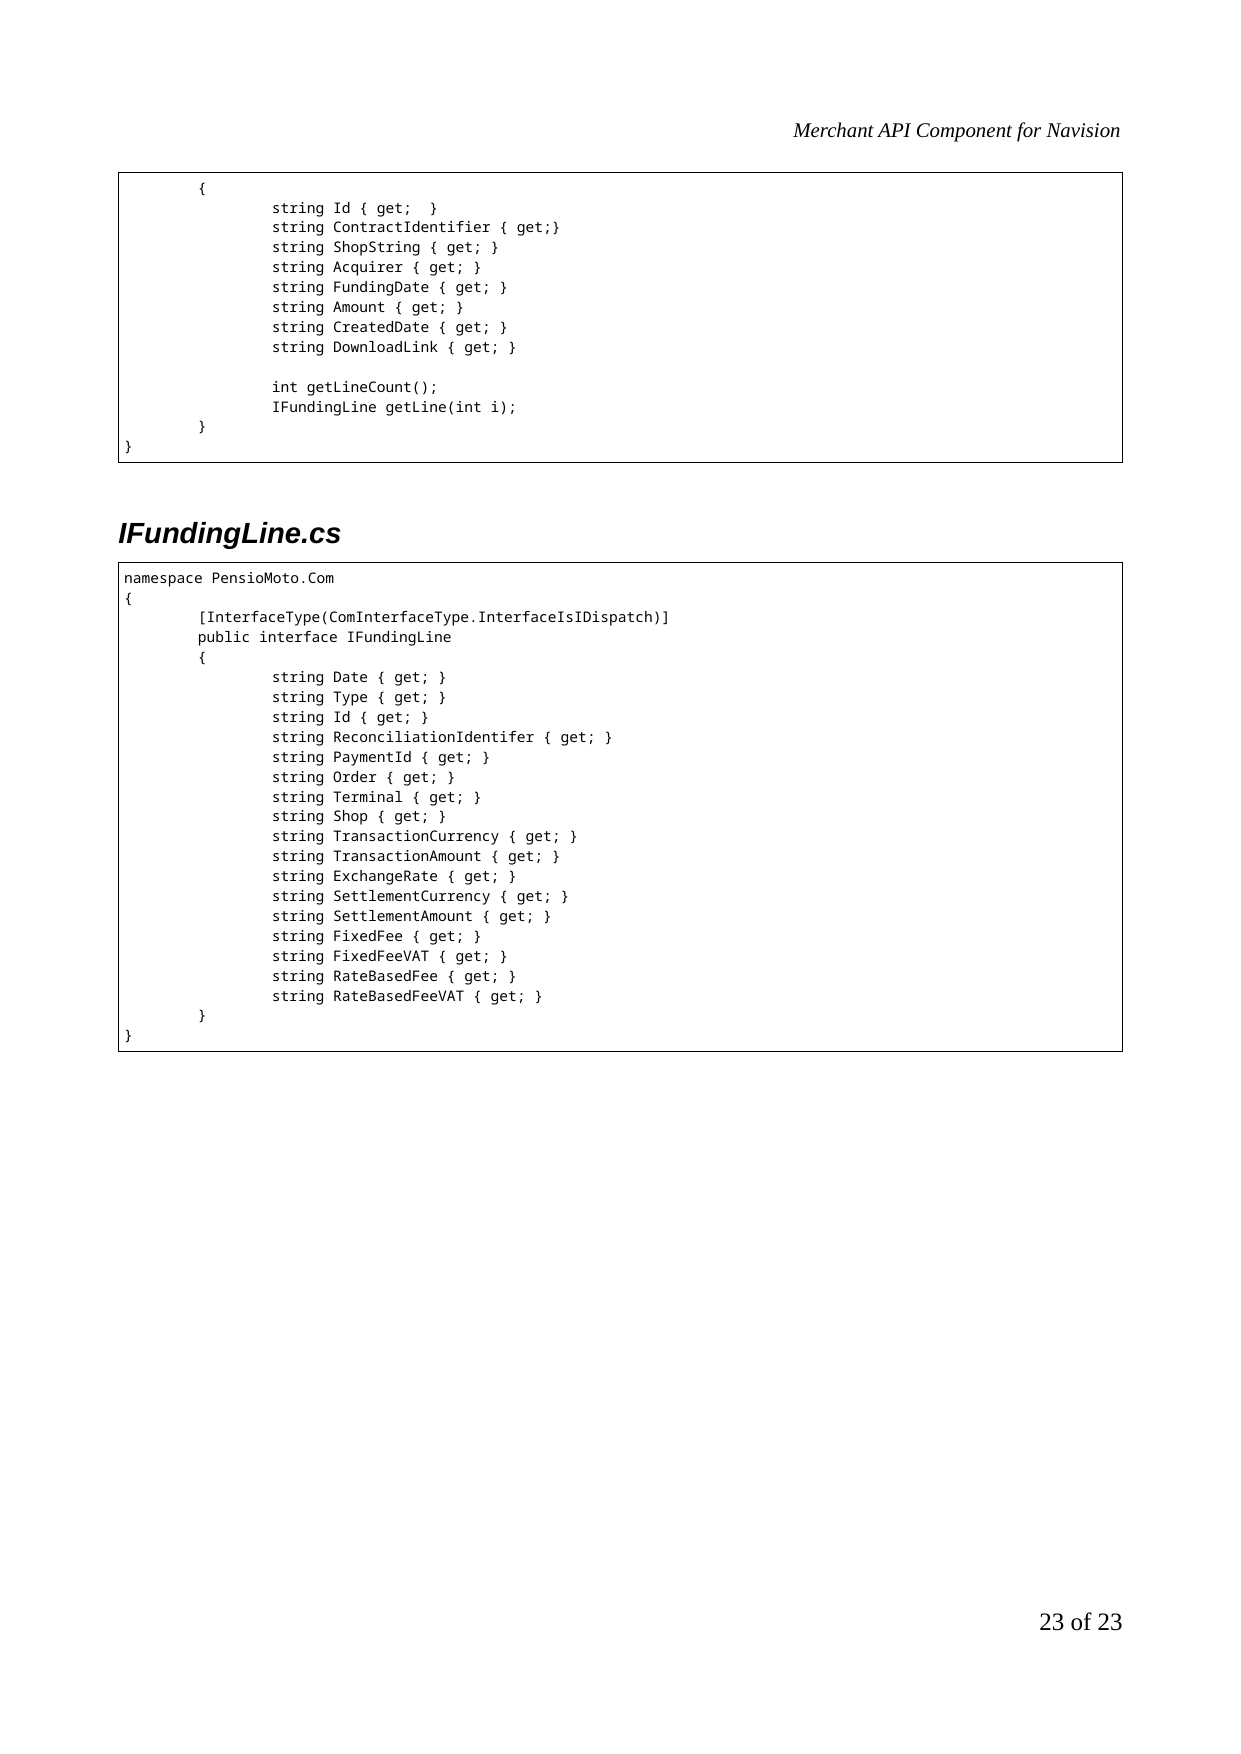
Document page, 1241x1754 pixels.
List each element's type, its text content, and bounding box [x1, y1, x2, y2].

subtitle IFundingLine.cs [118, 516, 1122, 549]
table_header { string Id { get; } string ContractIdentifier { get;} string ShopString { get; } string Acquirer { get; } string FundingDate { get; } string Amount { get; } string CreatedDate { get; } string DownloadLink { get; } int getLineCount(); IFundingLine getLine(int i); } } [119, 173, 1122, 462]
table_header namespace PensioMoto.Com { [InterfaceType(ComInterfaceType.InterfaceIsIDispatch)] public interface IFundingLine { string Date { get; } string Type { get; } string Id { get; } string ReconciliationIdentifer { get; } string PaymentId { get; } string Order { get; } string Terminal { get; } string Shop { get; } string TransactionCurrency { get; } string TransactionAmount { get; } string ExchangeRate { get; } string SettlementCurrency { get; } string SettlementAmount { get; } string FixedFee { get; } string FixedFeeVAT { get; } string RateBasedFee { get; } string RateBasedFeeVAT { get; } } } [119, 563, 1122, 1051]
